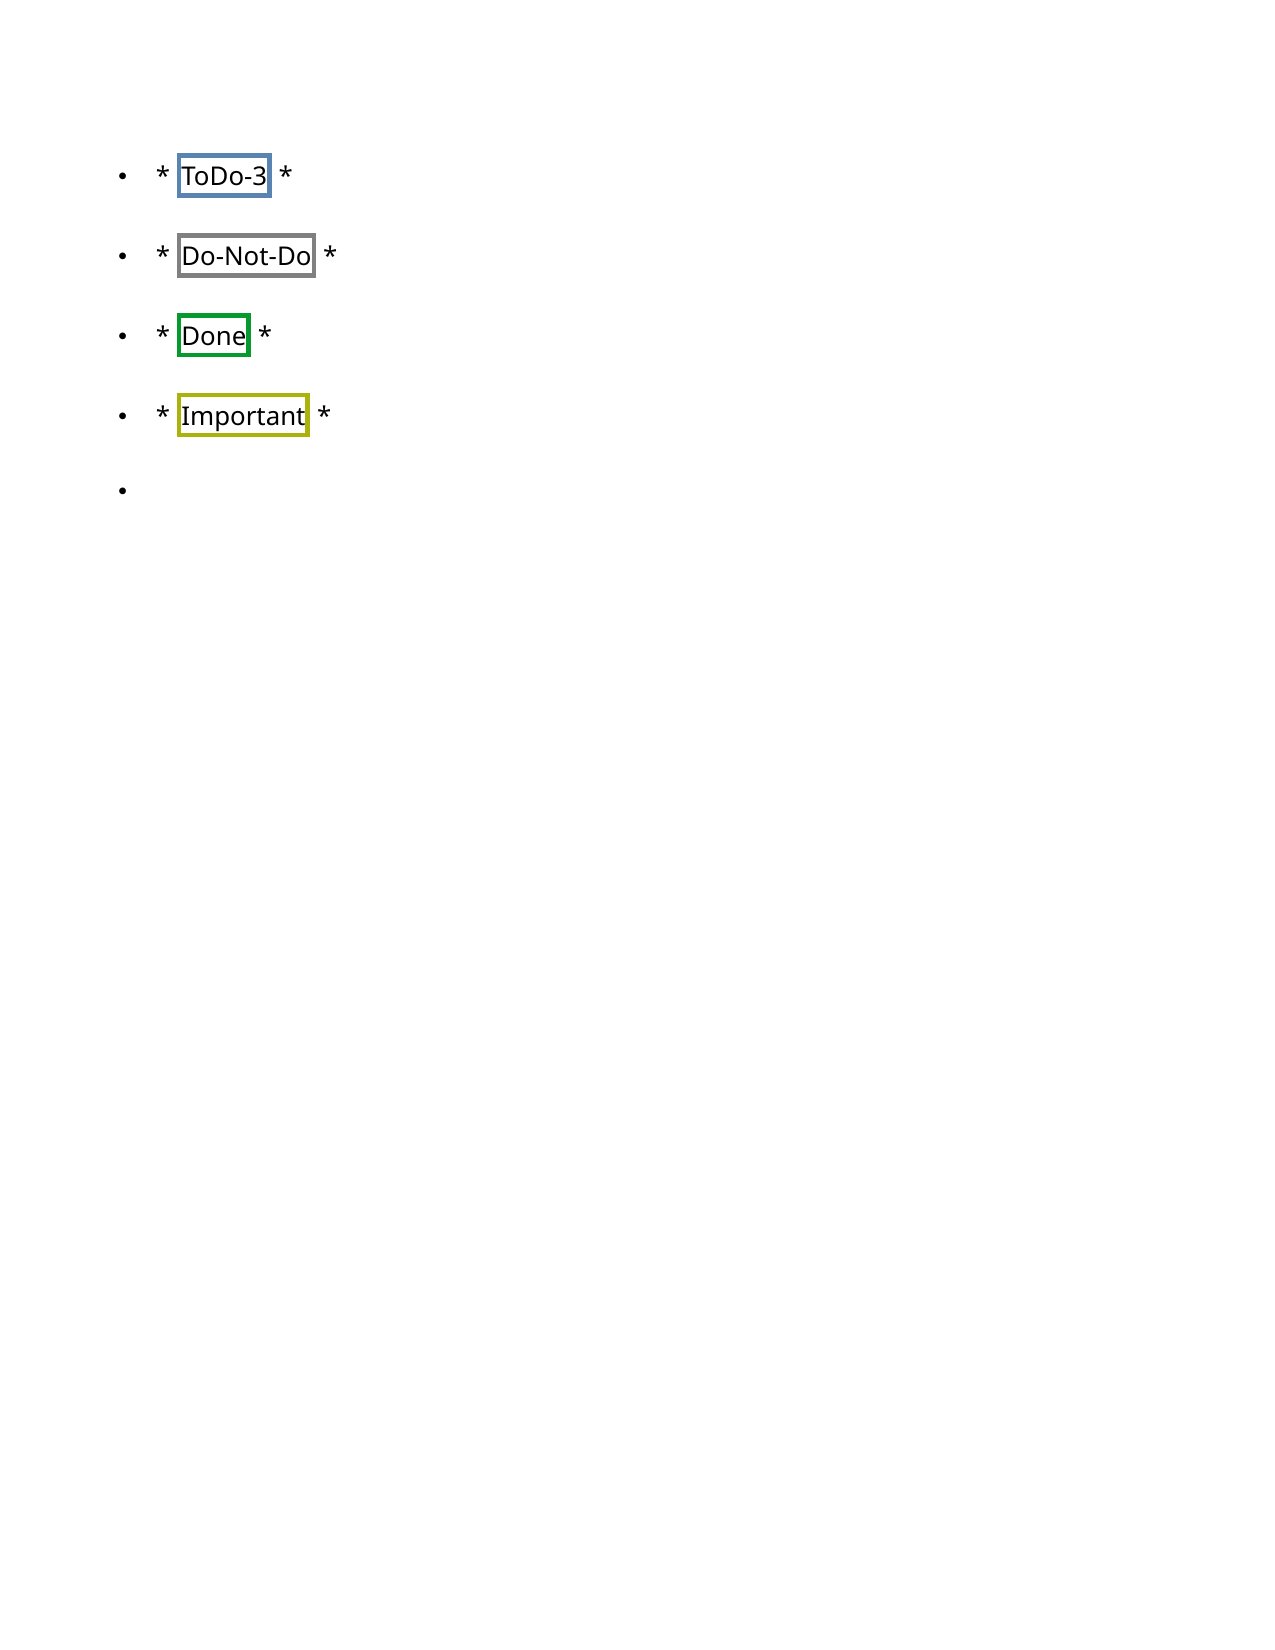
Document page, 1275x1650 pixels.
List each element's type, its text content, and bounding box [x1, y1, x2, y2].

list * Important * [118, 393, 177, 437]
list * Do-Not-Do * [118, 233, 177, 278]
list * ToDo-3 * [181, 158, 267, 193]
list * Done * [181, 318, 246, 353]
list * Do-Not-Do * [181, 238, 312, 273]
list * Done * [251, 313, 1157, 357]
list * Important * [181, 397, 305, 433]
list * Important * [310, 393, 1157, 437]
list * ToDo-3 * [118, 153, 177, 198]
list * ToDo-3 * [272, 153, 1157, 198]
list * Done * [118, 313, 177, 357]
list * Do-Not-Do * [316, 233, 1157, 278]
